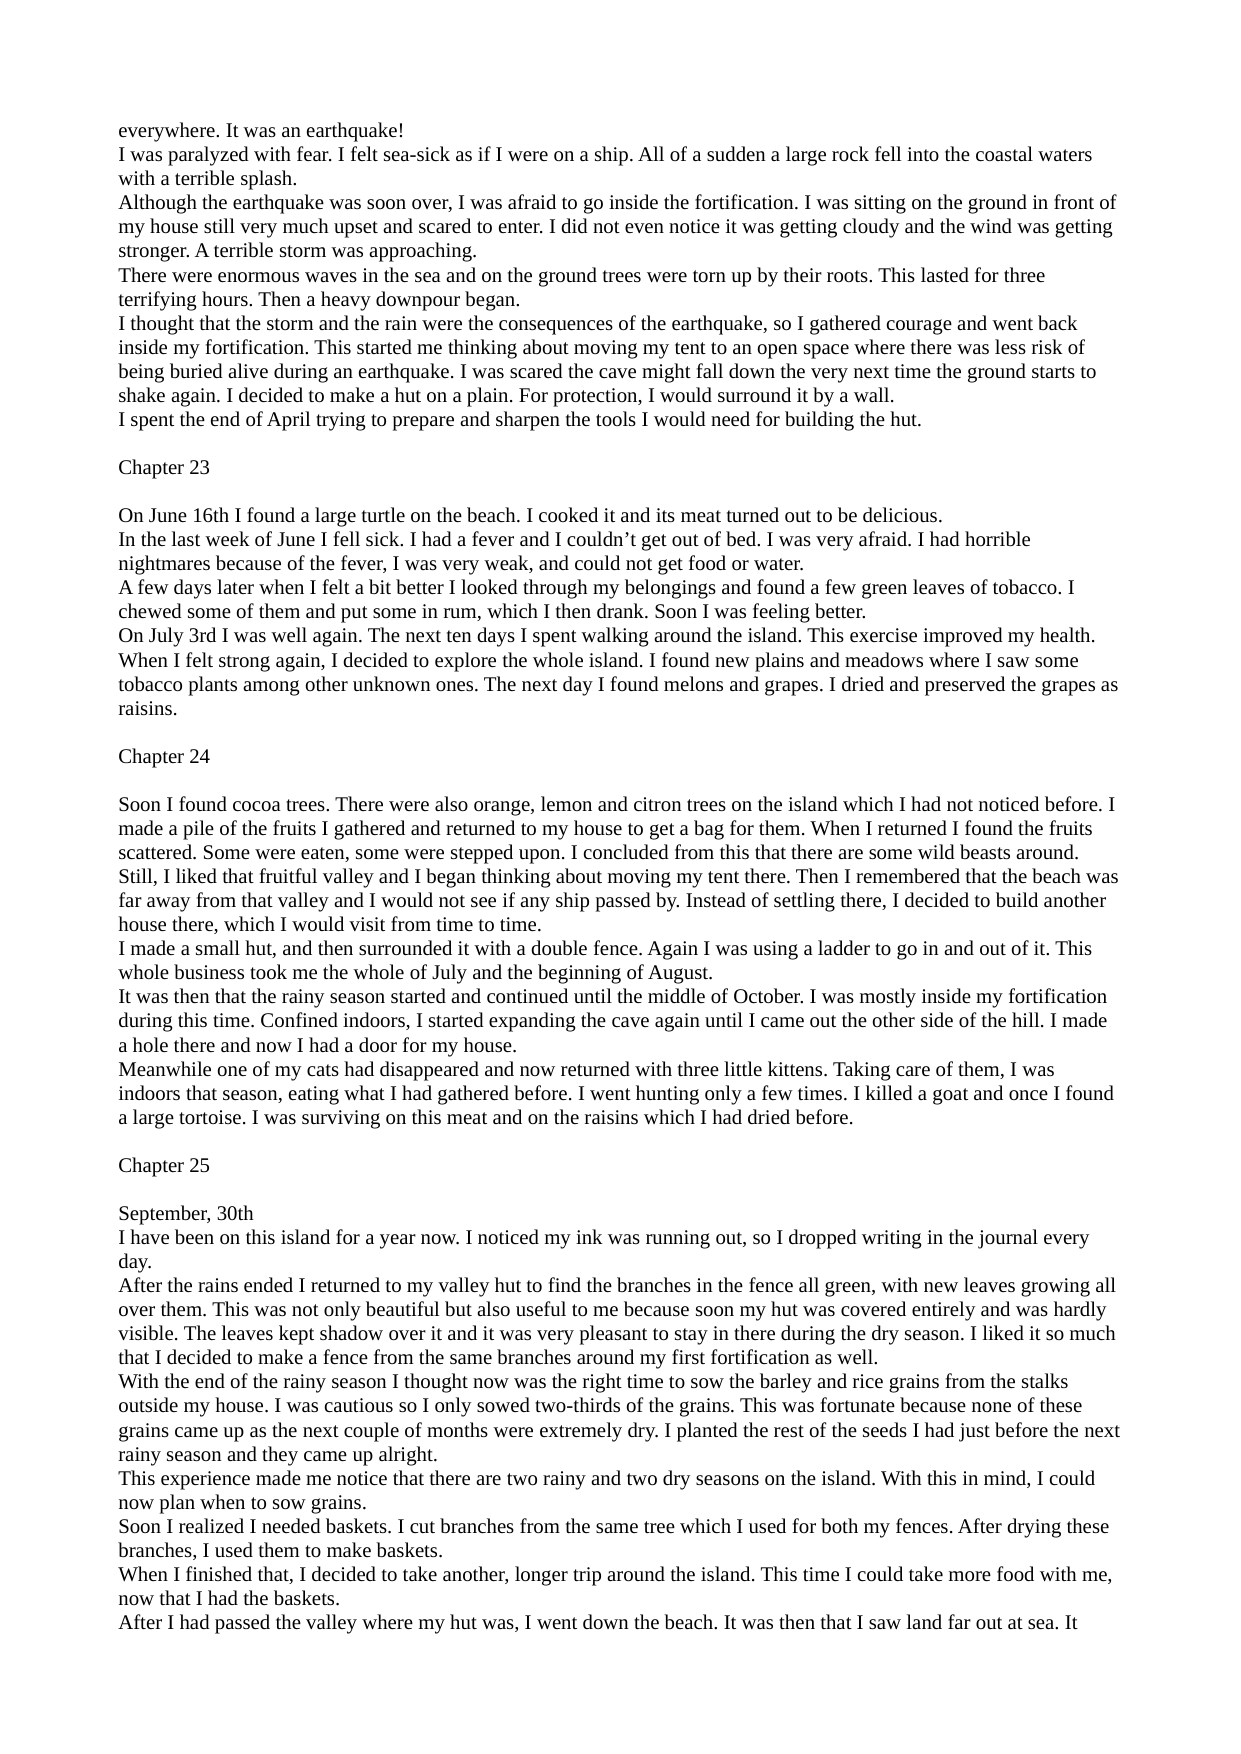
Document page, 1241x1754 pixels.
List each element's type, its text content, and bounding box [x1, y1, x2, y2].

text Meanwhile one of my cats had disappeared and now returned with three little kittens. Taking care of them, I was indoors that season, eating what I had gathered before. I went hunting only a few times. I killed a goat and once I found a large tortoise. I was surviving on this meat and on the raisins which I had dried before. [118, 1057, 1122, 1129]
text Chapter 24 [118, 744, 1122, 768]
text When I finished that, I decided to take another, longer trip around the island. This time I could take more food with me, now that I had the baskets. [118, 1562, 1122, 1610]
text Still, I liked that fruitful valley and I began thinking about moving my tent there. Then I remembered that the beach was far away from that valley and I would not see if any ship passed by. Instead of settling there, I decided to build another house there, which I would visit from time to time. [118, 864, 1122, 936]
text I thought that the storm and the rain were the consequences of the earthquake, so I gathered courage and went back inside my fortification. This started me thinking about moving my tent to an open space where there was less risk of being buried alive during an earthquake. I was scared the cave might fall down the very next time the ground starts to shake again. I decided to make a hut on a plain. For protection, I would surround it by a wall. [118, 311, 1122, 407]
text Chapter 23 [118, 455, 1122, 479]
text I spent the end of April trying to prepare and sharpen the tools I would need for building the hut. [118, 407, 1122, 431]
text In the last week of June I fell sick. I had a fever and I couldn’t get out of bed. I was very afraid. I had horrible nightmares because of the fever, I was very weak, and could not get food or water. [118, 527, 1122, 575]
text With the end of the rainy season I thought now was the right time to sow the barley and rice grains from the stalks outside my house. I was cautious so I only sowed two-thirds of the grains. This was fortunate because none of these grains came up as the next couple of months were extremely dry. I planted the rest of the seeds I had just before the next rainy season and they came up alright. [118, 1369, 1122, 1466]
text I was paralyzed with fear. I felt sea-sick as if I were on a ship. All of a sudden a large rock fell into the coastal waters with a terrible splash. [118, 142, 1122, 190]
text On July 3rd I was well again. The next ten days I spent walking around the island. This exercise improved my health. When I felt strong again, I decided to explore the whole island. I found new plains and meadows where I saw some tobacco plants among other unknown ones. The next day I found melons and grapes. I dried and preserved the grapes as raisins. [118, 623, 1122, 720]
text September, 30th [118, 1201, 1122, 1225]
text After I had passed the valley where my hut was, I went down the beach. It was then that I saw land far out at sea. It [118, 1610, 1122, 1634]
text everywhere. It was an earthquake! [118, 118, 1122, 142]
text I made a small hut, and then surrounded it with a double fence. Again I was using a ladder to go in and out of it. This whole business took me the whole of July and the beginning of August. [118, 936, 1122, 984]
text I have been on this island for a year now. I noticed my ink was running out, so I dropped writing in the journal every day. [118, 1225, 1122, 1273]
text This experience made me notice that there are two rainy and two dry seasons on the island. With this in mind, I could now plan when to sow grains. [118, 1466, 1122, 1514]
text It was then that the rainy season started and continued until the middle of October. I was mostly inside my fortification during this time. Confined indoors, I started expanding the cave again until I came out the other side of the hill. I made a hole there and now I had a door for my house. [118, 984, 1122, 1057]
text Although the earthquake was soon over, I was afraid to go inside the fortification. I was sitting on the ground in front of my house still very much upset and scared to enter. I did not even notice it was getting cloudy and the wind was getting stronger. A terrible storm was approaching. [118, 190, 1122, 262]
text Soon I realized I needed baskets. I cut branches from the same tree which I used for both my fences. After drying these branches, I used them to make baskets. [118, 1514, 1122, 1562]
text Soon I found cocoa trees. There were also orange, lemon and citron trees on the island which I had not noticed before. I made a pile of the fruits I gathered and returned to my house to get a bag for them. When I returned I found the fruits scattered. Some were eaten, some were stepped upon. I concluded from this that there are some wild beasts around. [118, 792, 1122, 864]
text After the rains ended I returned to my valley hut to find the branches in the fence all green, with new leaves growing all over them. This was not only beautiful but also useful to me because soon my hut was covered entirely and was hardly visible. The leaves kept shadow over it and it was very pleasant to stay in there during the dry season. I liked it so much that I decided to make a fence from the same branches around my first fortification as well. [118, 1273, 1122, 1369]
text A few days later when I felt a bit better I looked through my belongings and found a few green leaves of tobacco. I chewed some of them and put some in rum, which I then drank. Soon I was feeling better. [118, 575, 1122, 623]
text Chapter 25 [118, 1153, 1122, 1177]
text On June 16th I found a large turtle on the beach. I cooked it and its meat turned out to be delicious. [118, 503, 1122, 527]
text There were enormous waves in the sea and on the ground trees were torn up by their roots. This lasted for three terrifying hours. Then a heavy downpour began. [118, 262, 1122, 311]
